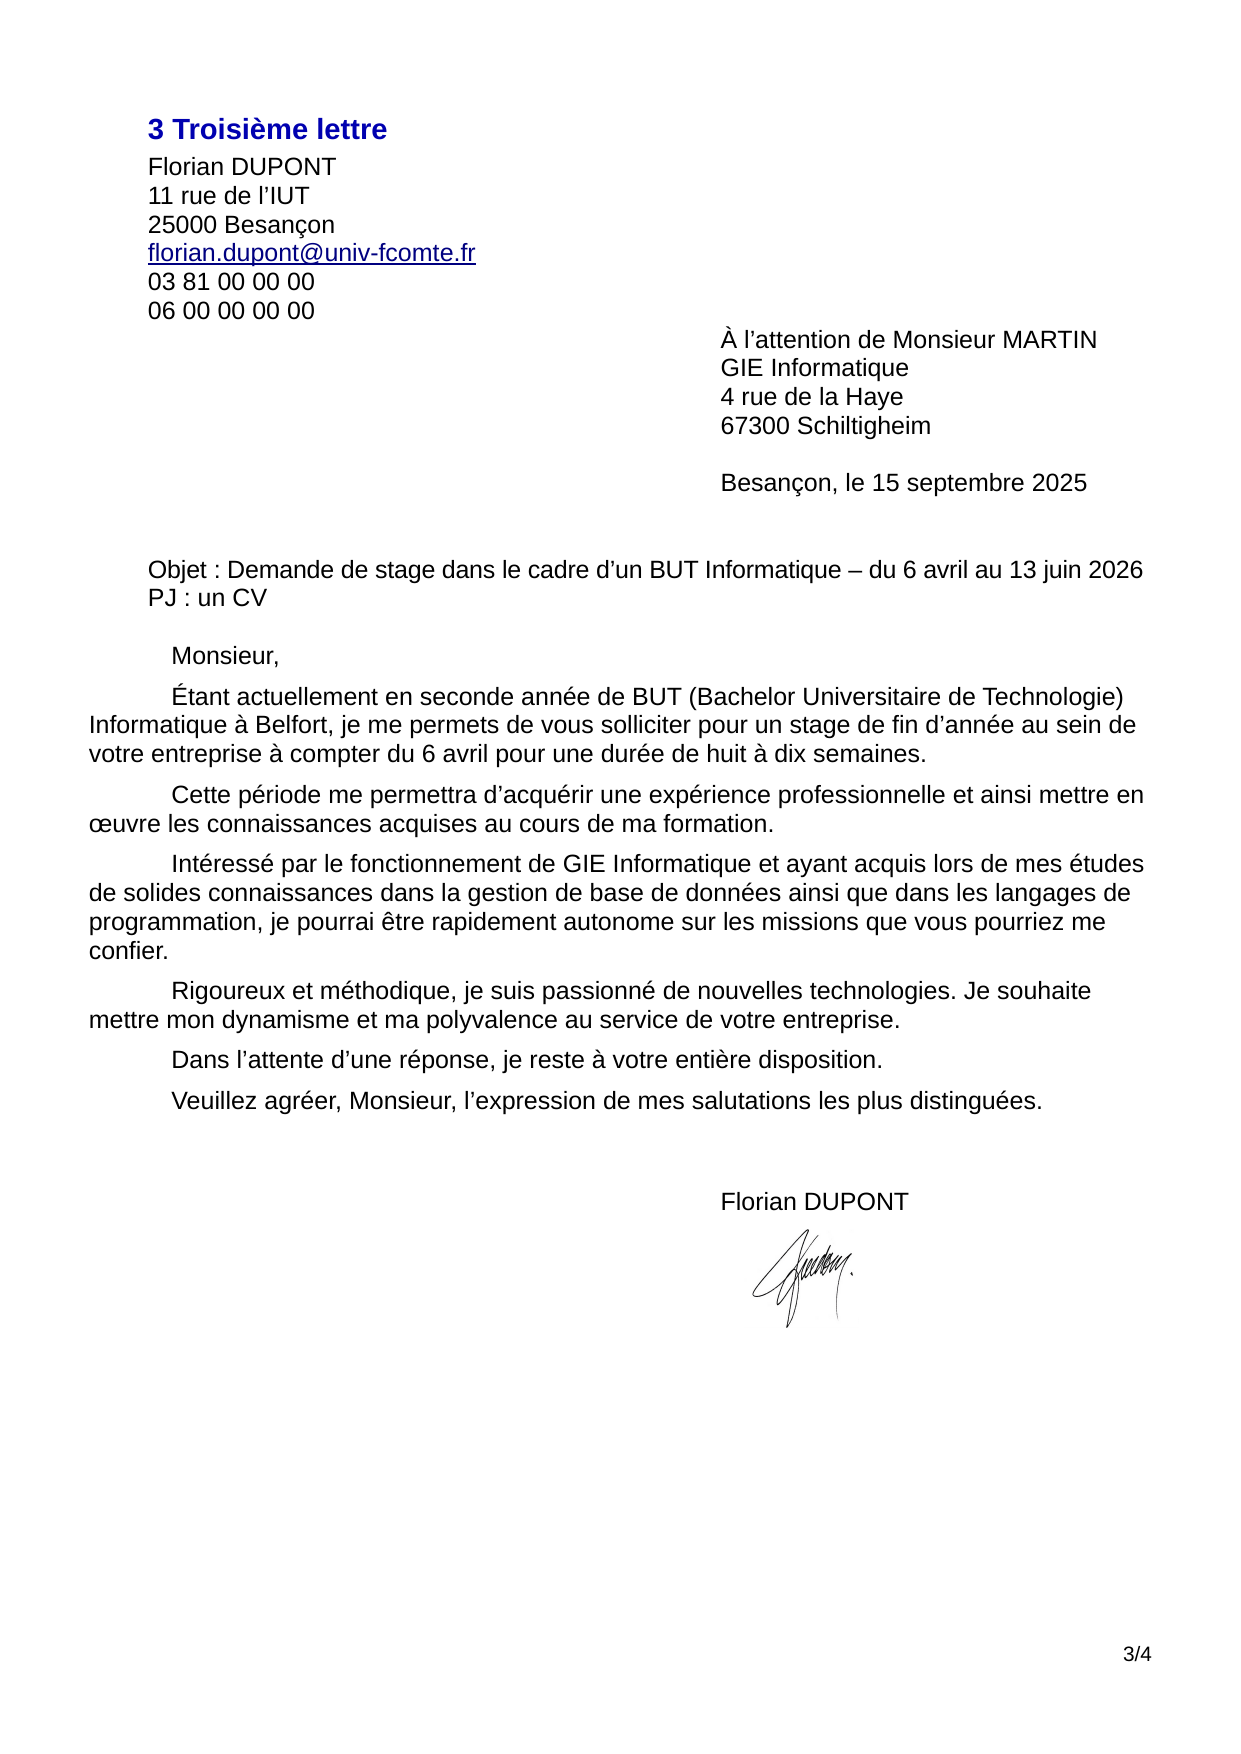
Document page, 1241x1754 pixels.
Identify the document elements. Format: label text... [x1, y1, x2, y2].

text 4 rue de la Haye [88, 382, 1152, 411]
text PJ : un CV [148, 583, 1152, 612]
text Florian DUPONT [148, 152, 1152, 181]
text Cette période me permettra d’acquérir une expérience professionnelle et ainsi mettre en œuvre les connaissances acquises au cours de ma formation. [88, 780, 1152, 838]
text 06 00 00 00 00 [148, 296, 1152, 325]
text 03 81 00 00 00 [148, 267, 1152, 296]
text Intéressé par le fonctionnement de GIE Informatique et ayant acquis lors de mes études de solides connaissances dans la gestion de base de données ainsi que dans les langages de programmation, je pourrai être rapidement autonome sur les missions que vous pourriez me confier. [88, 849, 1152, 964]
text florian.dupont@univ-fcomte.fr [148, 238, 1152, 267]
text GIE Informatique [88, 353, 1152, 382]
text 67300 Schiltigheim [88, 411, 1152, 440]
text Florian DUPONT [88, 1187, 1152, 1216]
text Étant actuellement en seconde année de BUT (Bachelor Universitaire de Technologie) Informatique à Belfort, je me permets de vous solliciter pour un stage de fin d’année au sein de votre entreprise à compter du 6 avril pour une durée de huit à dix semaines. [88, 681, 1152, 768]
subtitle Troisième lettre [88, 112, 1152, 146]
text À l’attention de Monsieur MARTIN [88, 325, 1152, 353]
text Monsieur, [88, 641, 1152, 670]
text 25000 Besançon [148, 210, 1152, 238]
text Veuillez agréer, Monsieur, l’expression de mes salutations les plus distinguées. [88, 1086, 1152, 1115]
text Objet : Demande de stage dans le cadre d’un BUT Informatique – du 6 avril au 13 juin 2026 [148, 555, 1152, 583]
text 11 rue de l’IUT [148, 181, 1152, 210]
text Besançon, le 15 septembre 2025 [88, 468, 1152, 497]
text Dans l’attente d’une réponse, je reste à votre entière disposition. [88, 1045, 1152, 1074]
picture [743, 1229, 860, 1328]
text Rigoureux et méthodique, je suis passionné de nouvelles technologies. Je souhaite mettre mon dynamisme et ma polyvalence au service de votre entreprise. [88, 976, 1152, 1034]
